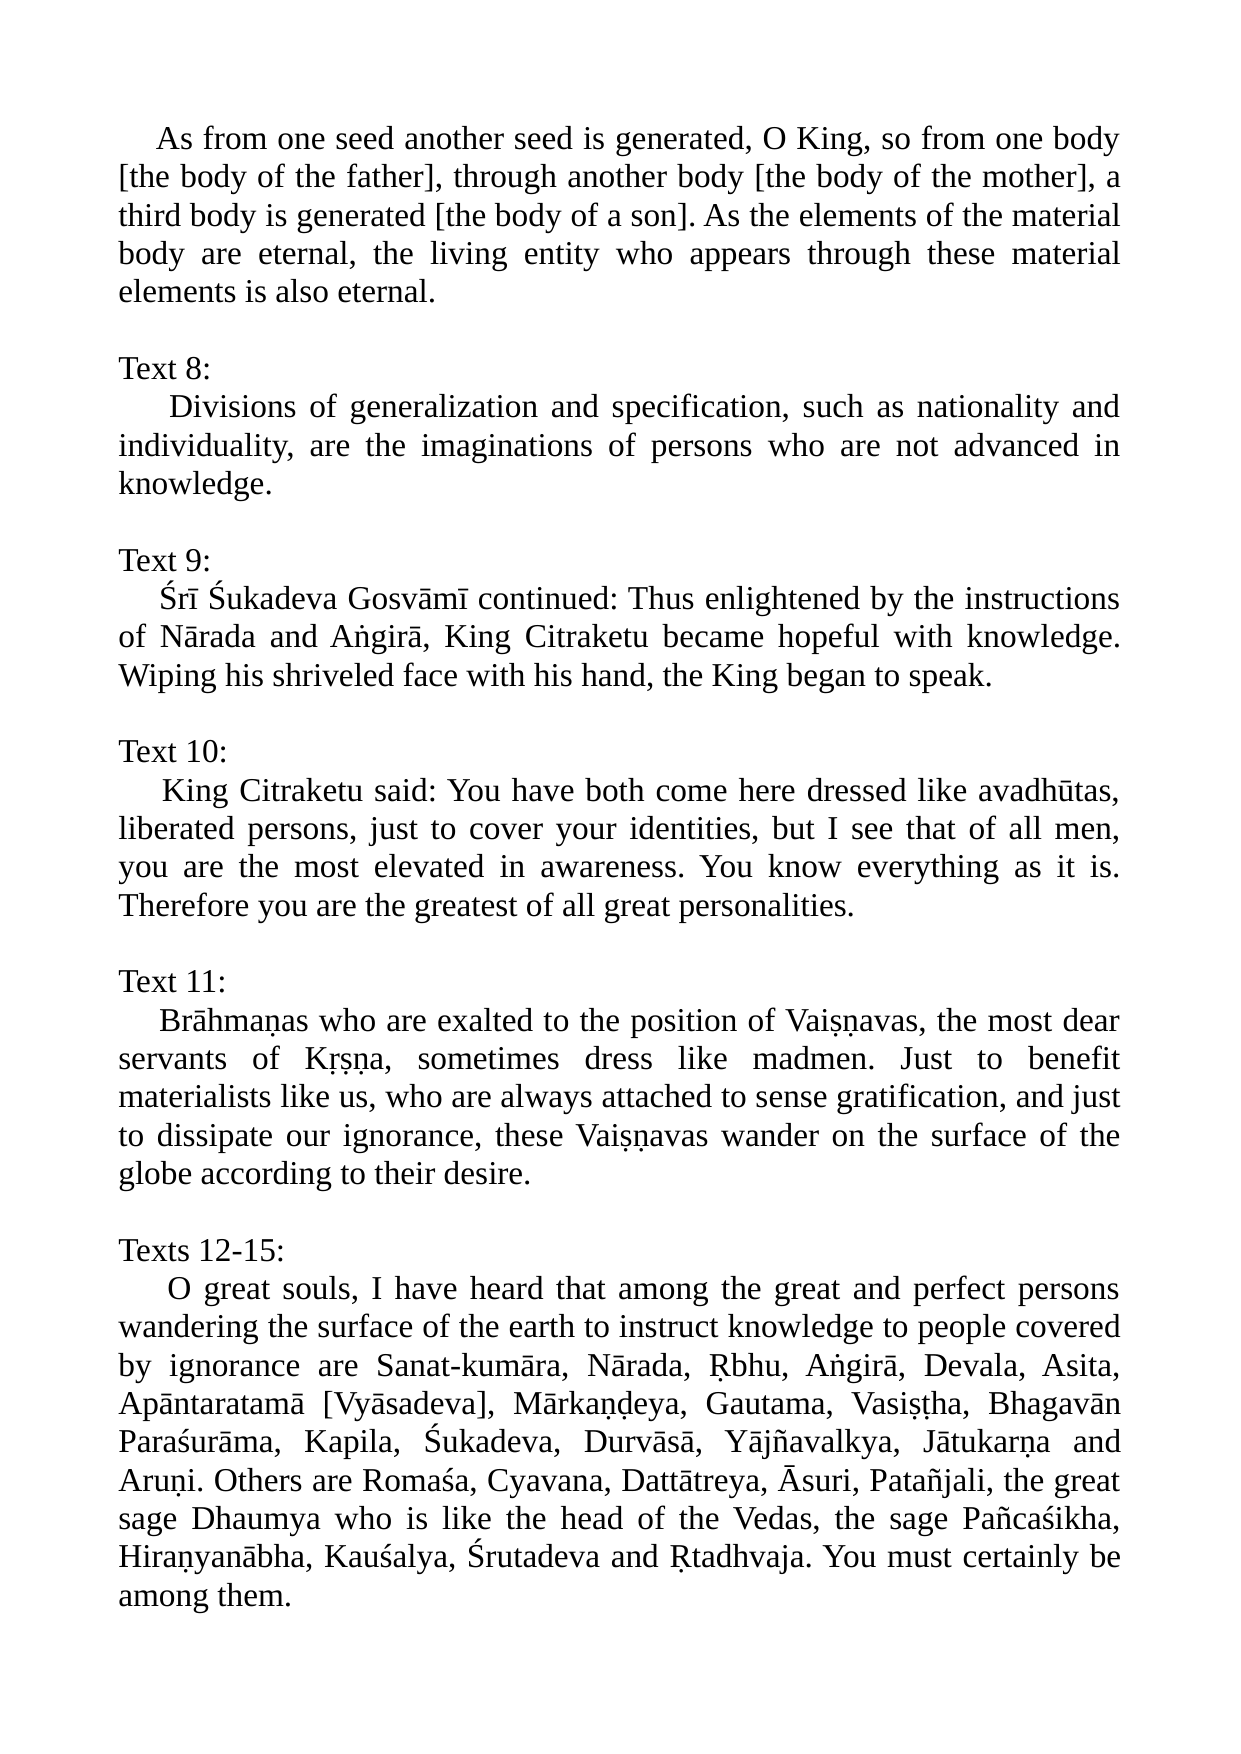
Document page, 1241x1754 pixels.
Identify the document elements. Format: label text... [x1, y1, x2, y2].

text Śrī Śukadeva Gosvāmī continued: Thus enlightened by the instructions of Nārada and Aṅgirā, King Citraketu became hopeful with knowledge. Wiping his shriveled face with his hand, the King began to speak. [118, 578, 1122, 693]
text Divisions of generalization and specification, such as nationality and individuality, are the imaginations of persons who are not advanced in knowledge. [118, 386, 1122, 501]
text Text 9: [118, 540, 1122, 578]
text O great souls, I have heard that among the great and perfect persons wandering the surface of the earth to instruct knowledge to people covered by ignorance are Sanat-kumāra, Nārada, Ṛbhu, Aṅgirā, Devala, Asita, Apāntaratamā [Vyāsadeva], Mārkaṇḍeya, Gautama, Vasiṣṭha, Bhagavān Paraśurāma, Kapila, Śukadeva, Durvāsā, Yājñavalkya, Jātukarṇa and Aruṇi. Others are Romaśa, Cyavana, Dattātreya, Āsuri, Patañjali, the great sage Dhaumya who is like the head of the Vedas, the sage Pañcaśikha, Hiraṇyanābha, Kauśalya, Śrutadeva and Ṛtadhvaja. You must certainly be among them. [118, 1268, 1122, 1613]
text King Citraketu said: You have both come here dressed like avadhūtas, liberated persons, just to cover your identities, but I see that of all men, you are the most elevated in awareness. You know everything as it is. Therefore you are the greatest of all great personalities. [118, 770, 1122, 923]
text Text 11: [118, 961, 1122, 1000]
text Brāhmaṇas who are exalted to the position of Vaiṣṇavas, the most dear servants of Kṛṣṇa, sometimes dress like madmen. Just to benefit materialists like us, who are always attached to sense gratification, and just to dissipate our ignorance, these Vaiṣṇavas wander on the surface of the globe according to their desire. [118, 1000, 1122, 1191]
text Text 10: [118, 731, 1122, 770]
text As from one seed another seed is generated, O King, so from one body [the body of the father], through another body [the body of the mother], a third body is generated [the body of a son]. As the elements of the material body are eternal, the living entity who appears through these material elements is also eternal. [118, 118, 1122, 310]
text Texts 12-15: [118, 1230, 1122, 1268]
text Text 8: [118, 348, 1122, 386]
